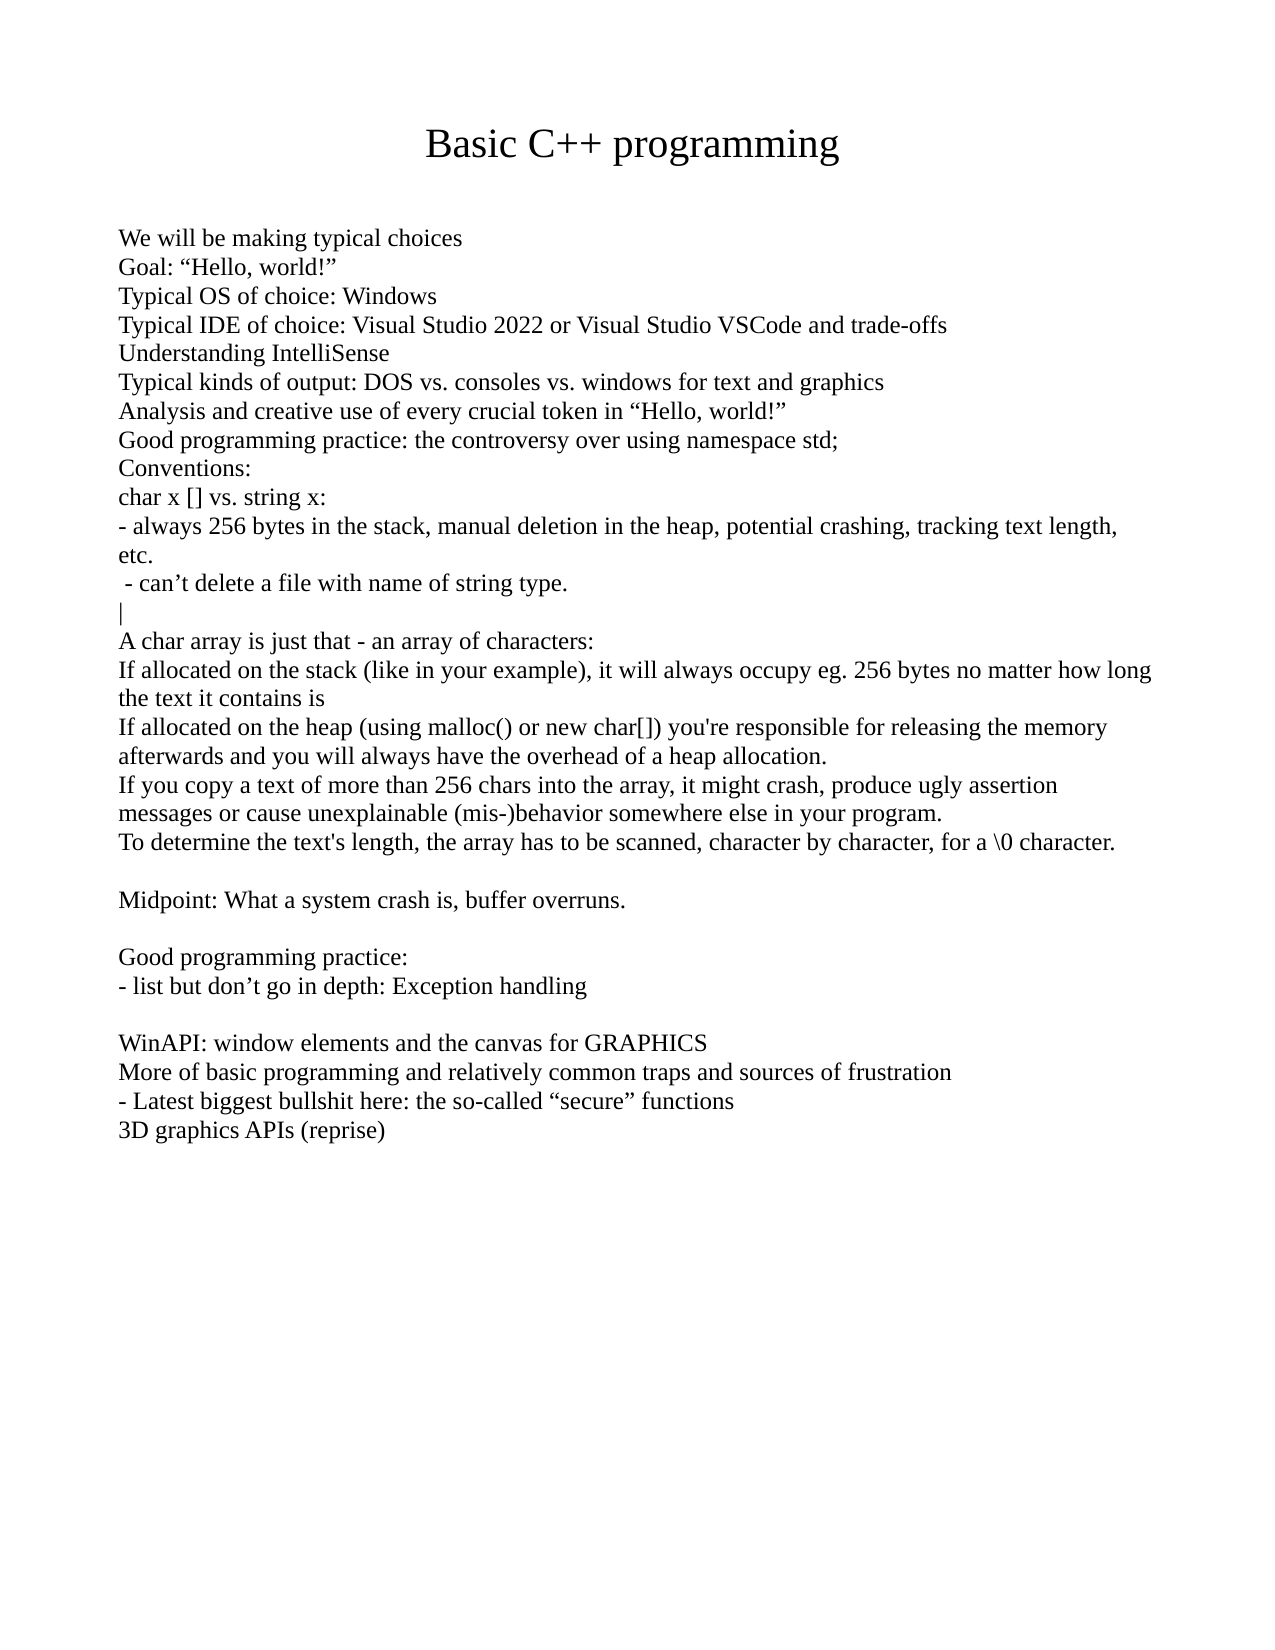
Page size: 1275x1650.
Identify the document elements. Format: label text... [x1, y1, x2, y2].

text 3D graphics APIs (reprise) [118, 1115, 1157, 1143]
text More of basic programming and relatively common traps and sources of frustration [118, 1057, 1157, 1086]
text To determine the text's length, the array has to be scanned, character by character, for a \0 character. [118, 827, 1157, 856]
text If allocated on the heap (using malloc() or new char[]) you're responsible for releasing the memory afterwards and you will always have the overhead of a heap allocation. [118, 712, 1157, 770]
text Midpoint: What a system crash is, buffer overruns. [118, 885, 1157, 913]
text Basic C++ programming [118, 118, 1157, 166]
text Conventions: [118, 453, 1157, 482]
text If allocated on the stack (like in your example), it will always occupy eg. 256 bytes no matter how long the text it contains is [118, 655, 1157, 712]
text We will be making typical choices [118, 223, 1157, 252]
text If you copy a text of more than 256 chars into the array, it might crash, produce ugly assertion messages or cause unexplainable (mis-)behavior somewhere else in your program. [118, 770, 1157, 827]
text A char array is just that - an array of characters: [118, 626, 1157, 655]
text Analysis and creative use of every crucial token in “Hello, world!” [118, 396, 1157, 425]
text Typical IDE of choice: Visual Studio 2022 or Visual Studio VSCode and trade-offs [118, 310, 1157, 338]
text - always 256 bytes in the stack, manual deletion in the heap, potential crashing, tracking text length, etc. [118, 511, 1157, 568]
text char x [] vs. string x: [118, 482, 1157, 511]
text WinAPI: window elements and the canvas for GRAPHICS [118, 1028, 1157, 1057]
text - can’t delete a file with name of string type. [118, 568, 1157, 597]
text Typical kinds of output: DOS vs. consoles vs. windows for text and graphics [118, 367, 1157, 396]
text | [118, 597, 1157, 626]
text Typical OS of choice: Windows [118, 281, 1157, 310]
text Good programming practice: the controversy over using namespace std; [118, 425, 1157, 453]
text - list but don’t go in depth: Exception handling [118, 971, 1157, 1000]
text - Latest biggest bullshit here: the so-called “secure” functions [118, 1086, 1157, 1115]
text Good programming practice: [118, 942, 1157, 971]
text Understanding IntelliSense [118, 338, 1157, 367]
text Goal: “Hello, world!” [118, 252, 1157, 281]
